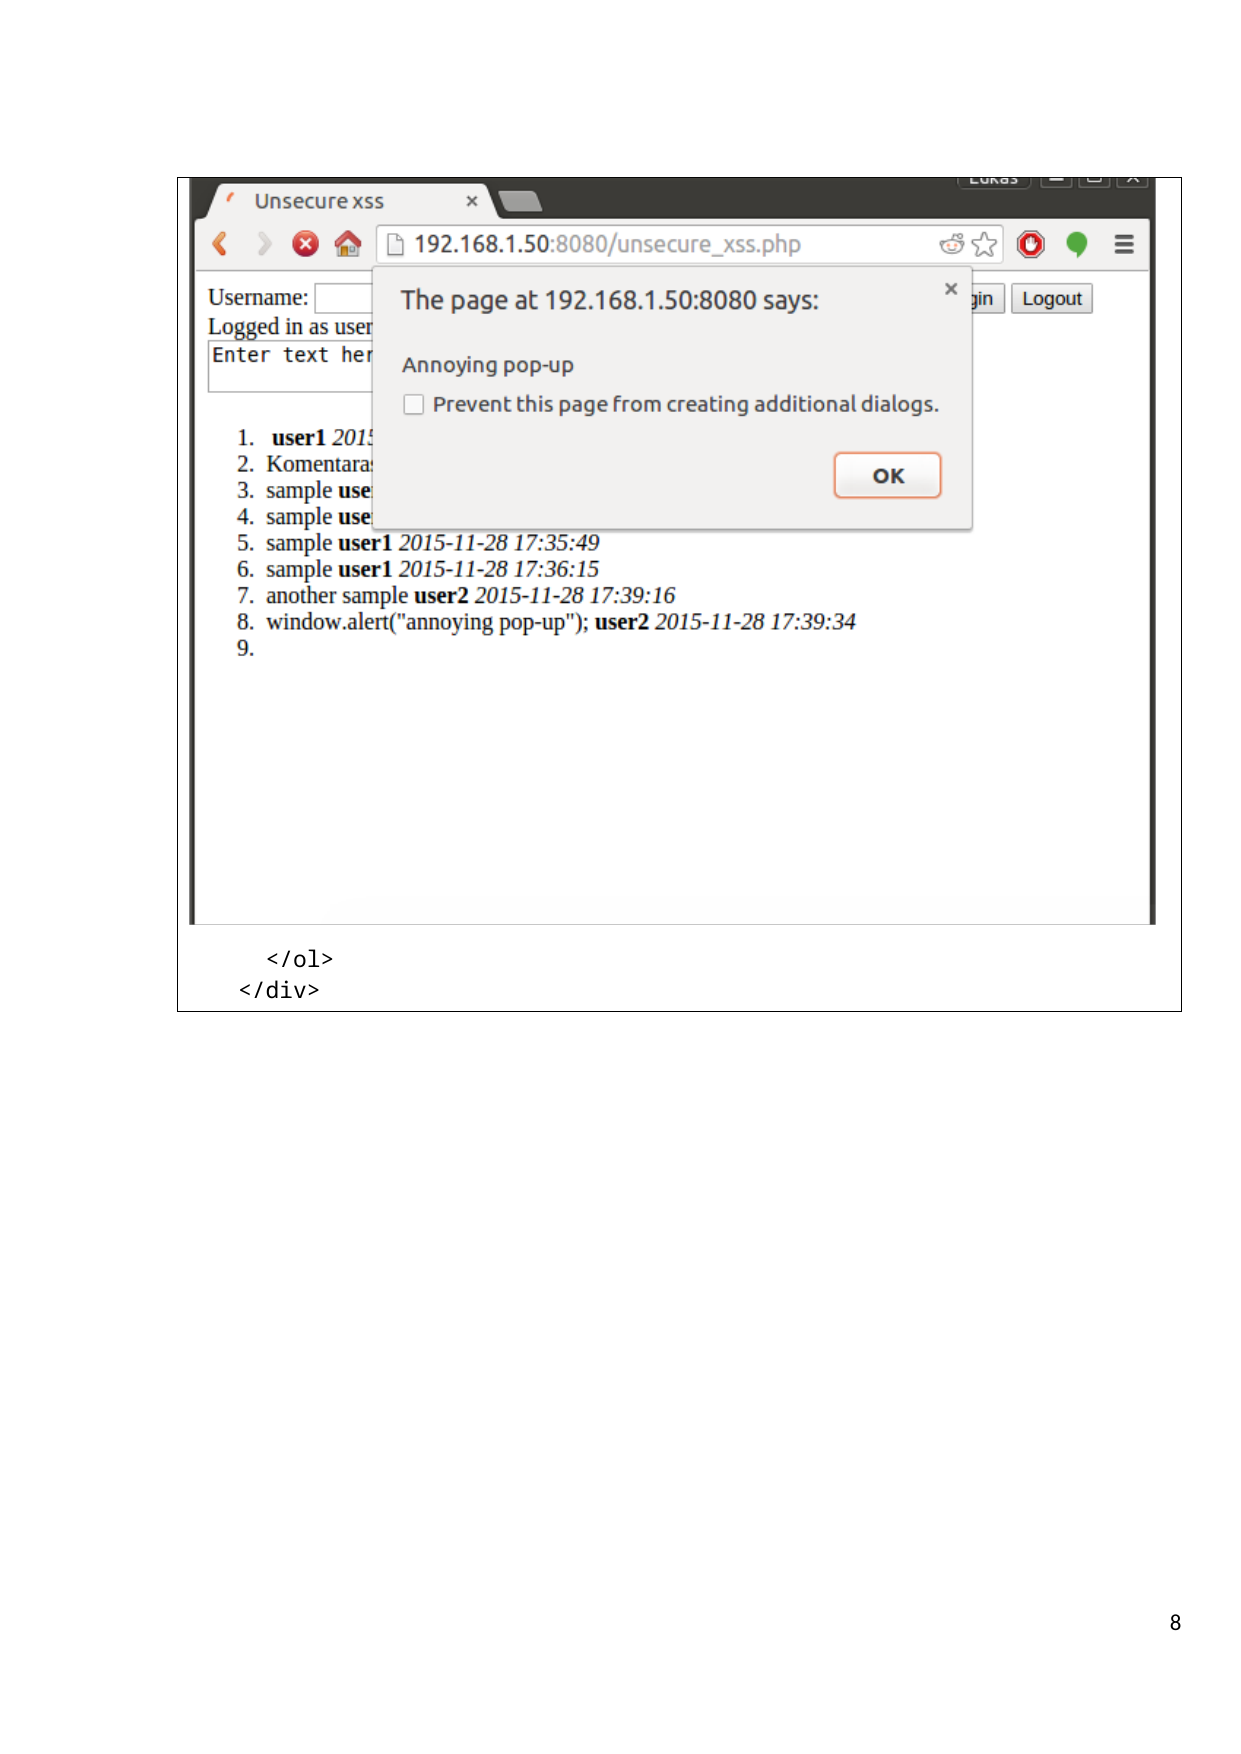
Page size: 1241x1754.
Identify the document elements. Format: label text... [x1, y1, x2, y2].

table_header </ol> </div> [178, 178, 1181, 1011]
picture [189, 159, 1156, 944]
